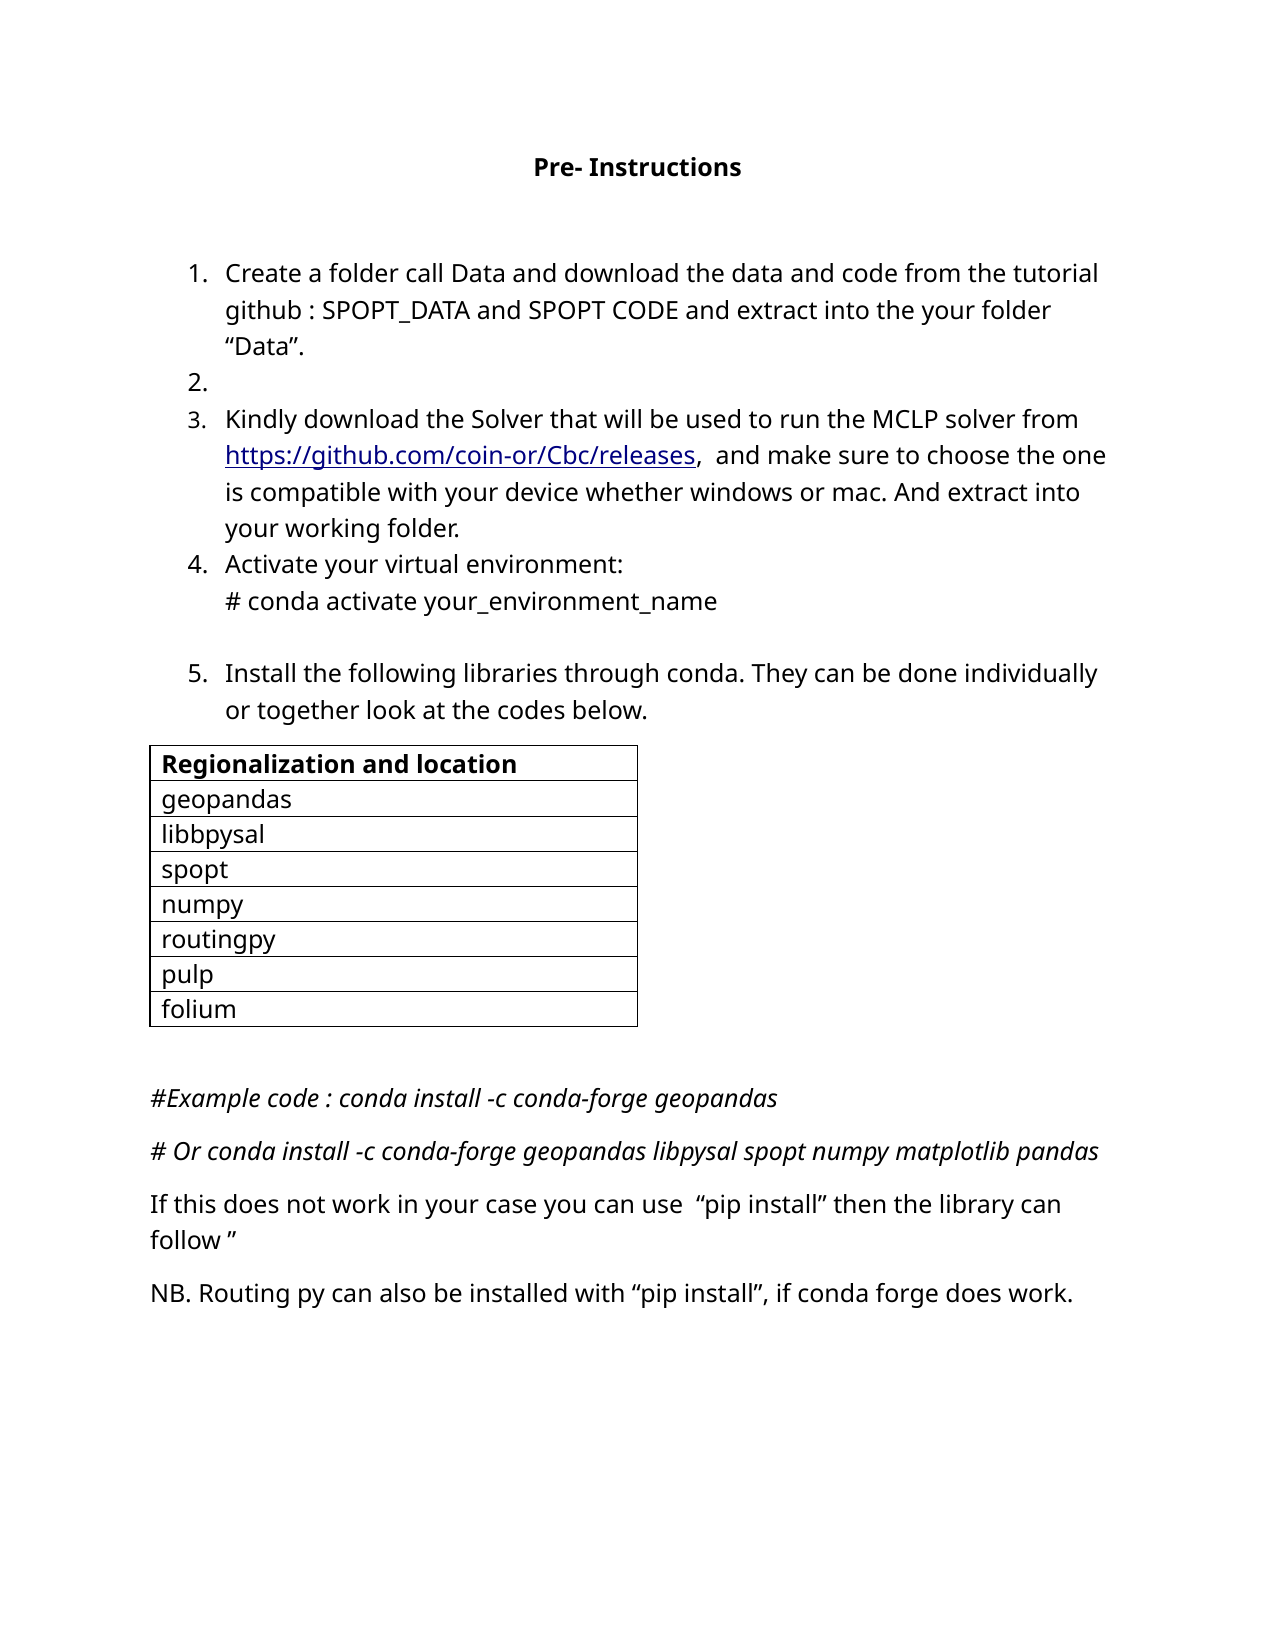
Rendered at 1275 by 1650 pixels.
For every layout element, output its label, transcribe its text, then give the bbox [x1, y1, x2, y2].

table_cell geopandas [151, 781, 637, 816]
table_cell libbpysal [151, 817, 637, 851]
table_cell numpy [151, 887, 637, 921]
list Create a folder call Data and download the data and code from the tutorial github : SPOPT_DATA and SPOPT CODE and extract into the your folder “Data”. [187, 256, 1125, 363]
table_cell pulp [151, 957, 637, 991]
list # conda activate your_environment_name [225, 583, 1125, 617]
list Install the following libraries through conda. They can be done individually or together look at the codes below. [187, 656, 1125, 726]
text If this does not work in your case you can use “pip install” then the library can follow ” [150, 1186, 1125, 1257]
list Activate your virtual environment: [187, 547, 1125, 581]
table_cell folium [151, 992, 637, 1026]
text #Example code : conda install -c conda-forge geopandas [150, 1080, 1125, 1114]
table_cell spopt [151, 852, 637, 886]
text NB. Routing py can also be installed with “pip install”, if conda forge does work. [150, 1276, 1125, 1310]
list Kindly download the Solver that will be used to run the MCLP solver from https://github.com/coin-or/Cbc/releases, and make sure to choose the one is compatible with your device whether windows or mac. And extract into your working folder. [187, 401, 1125, 544]
text # Or conda install -c conda-forge geopandas libpysal spopt numpy matplotlib pandas [150, 1133, 1125, 1167]
text Pre- Instructions [150, 150, 1125, 184]
table_cell routingpy [151, 922, 637, 956]
table_header Regionalization and location [151, 746, 637, 780]
